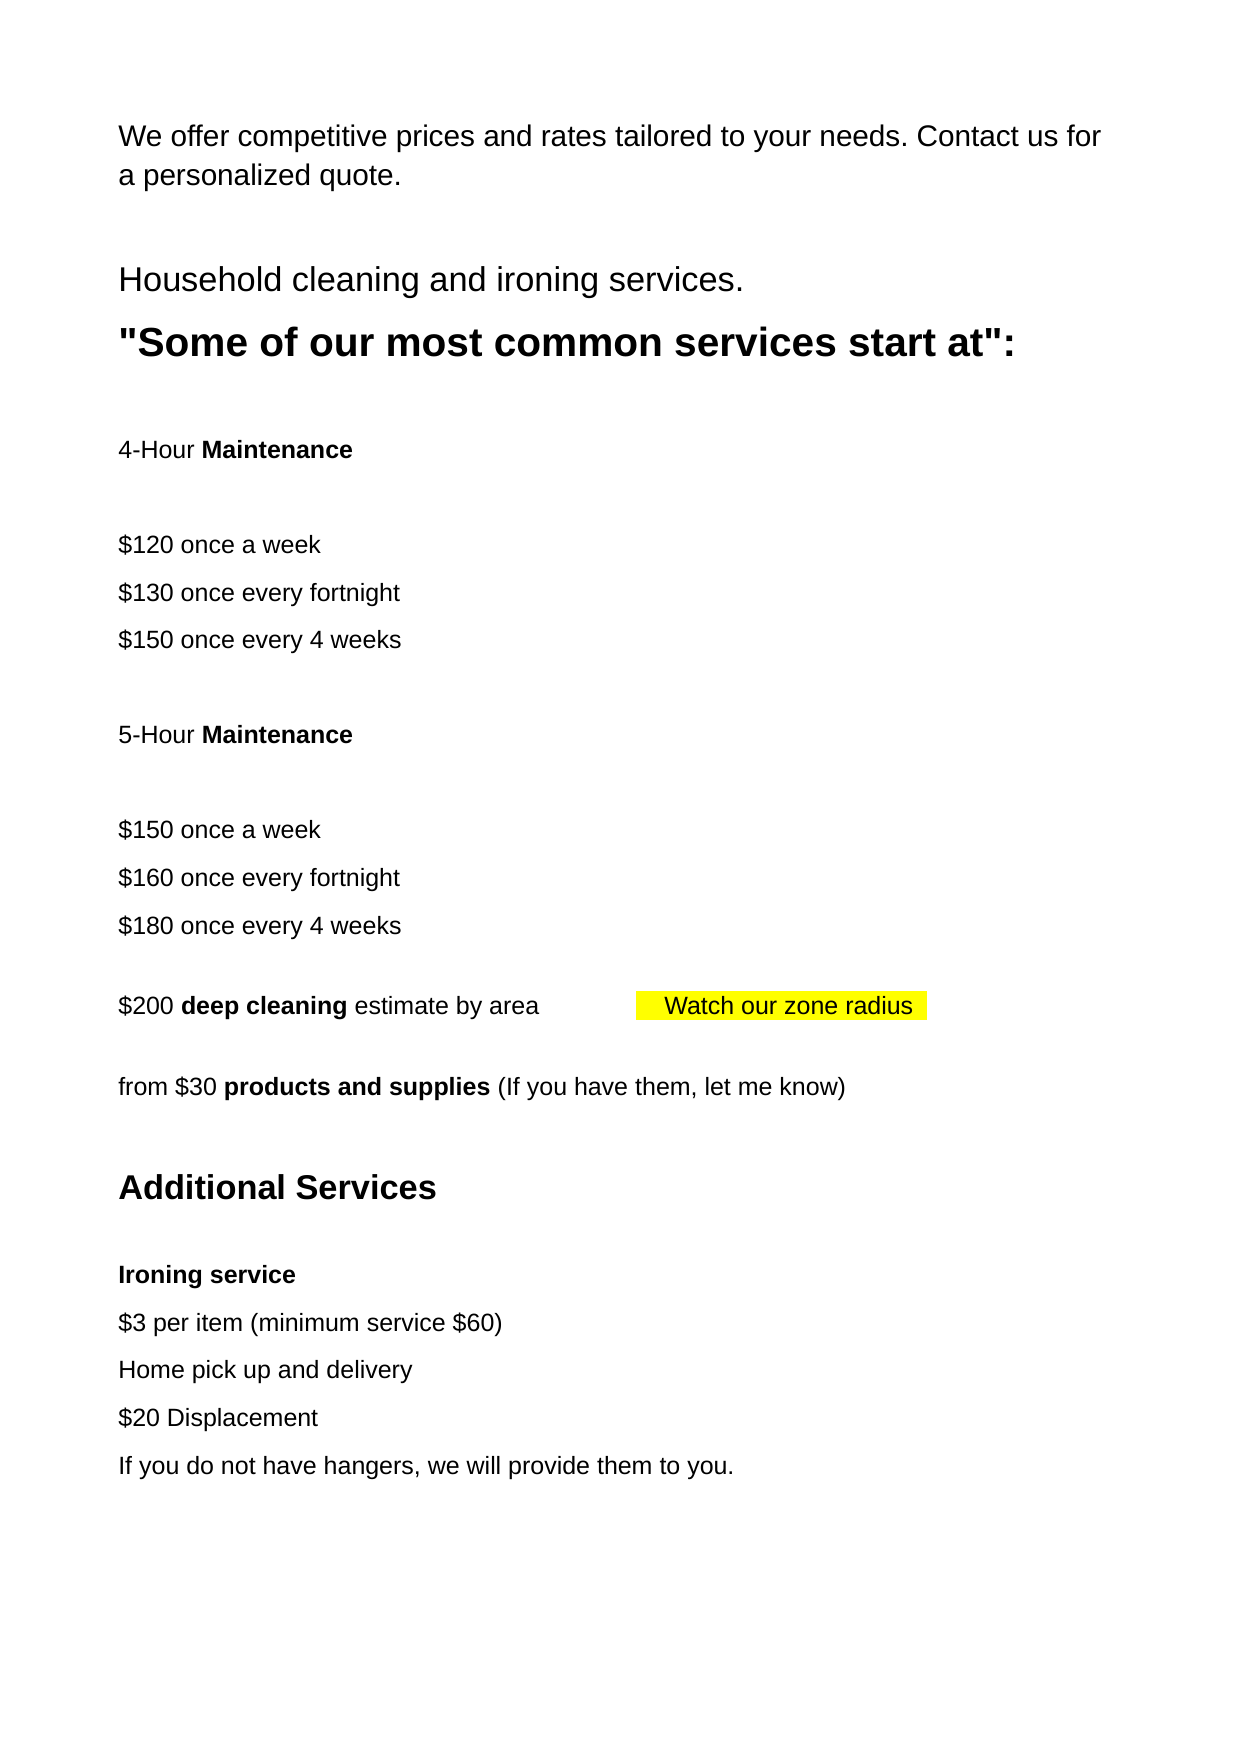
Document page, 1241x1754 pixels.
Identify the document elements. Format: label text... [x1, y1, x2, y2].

text Household cleaning and ironing services. [118, 259, 1122, 298]
text $150 once every 4 weeks [118, 625, 1122, 654]
text We offer competitive prices and rates tailored to your needs. Contact us for a personalized quote. [118, 118, 1122, 191]
text If you do not have hangers, we will provide them to you. [118, 1451, 1122, 1479]
text $200 deep cleaning estimate by area Watch our zone radius [118, 958, 1122, 1020]
text $20 Displacement [118, 1403, 1122, 1432]
text $180 once every 4 weeks [118, 911, 1122, 939]
text 4-Hour Maintenance [118, 435, 1122, 463]
text 5-Hour Maintenance [118, 720, 1122, 749]
text $130 once every fortnight [118, 577, 1122, 606]
text "Some of our most common services start at": [118, 319, 1122, 366]
text Home pick up and delivery [118, 1356, 1122, 1384]
text from $30 products and supplies (If you have them, let me know) [118, 1039, 1122, 1101]
text $120 once a week [118, 530, 1122, 559]
text $150 once a week [118, 816, 1122, 844]
text $3 per item (minimum service $60) [118, 1308, 1122, 1337]
text Ironing service [118, 1227, 1122, 1289]
text Additional Services [118, 1167, 1122, 1207]
text $160 once every fortnight [118, 863, 1122, 892]
